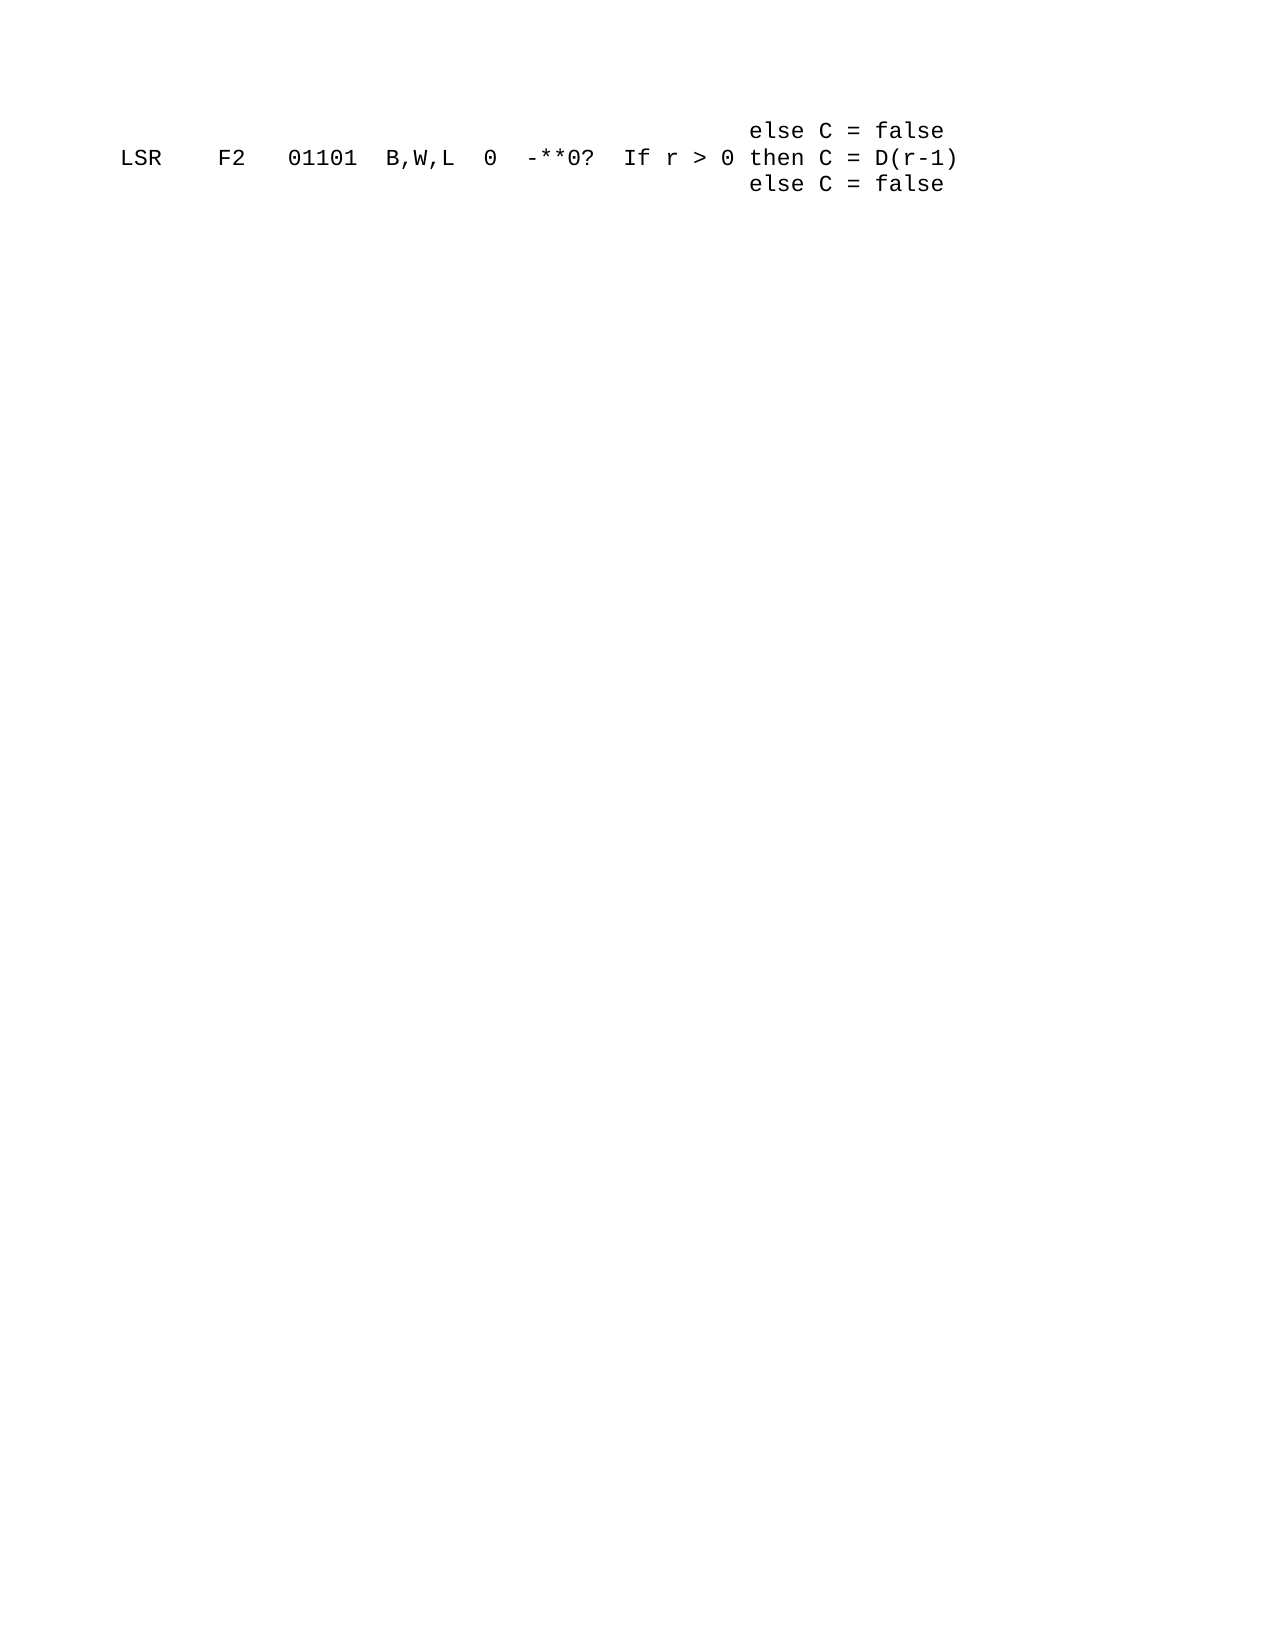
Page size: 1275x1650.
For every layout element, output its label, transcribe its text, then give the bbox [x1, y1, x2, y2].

text else C = false [120, 120, 1185, 146]
text else C = false [120, 172, 1185, 198]
text LSR F2 01101 B,W,L 0 -**0? If r > 0 then C = D(r-1) [120, 146, 1185, 172]
